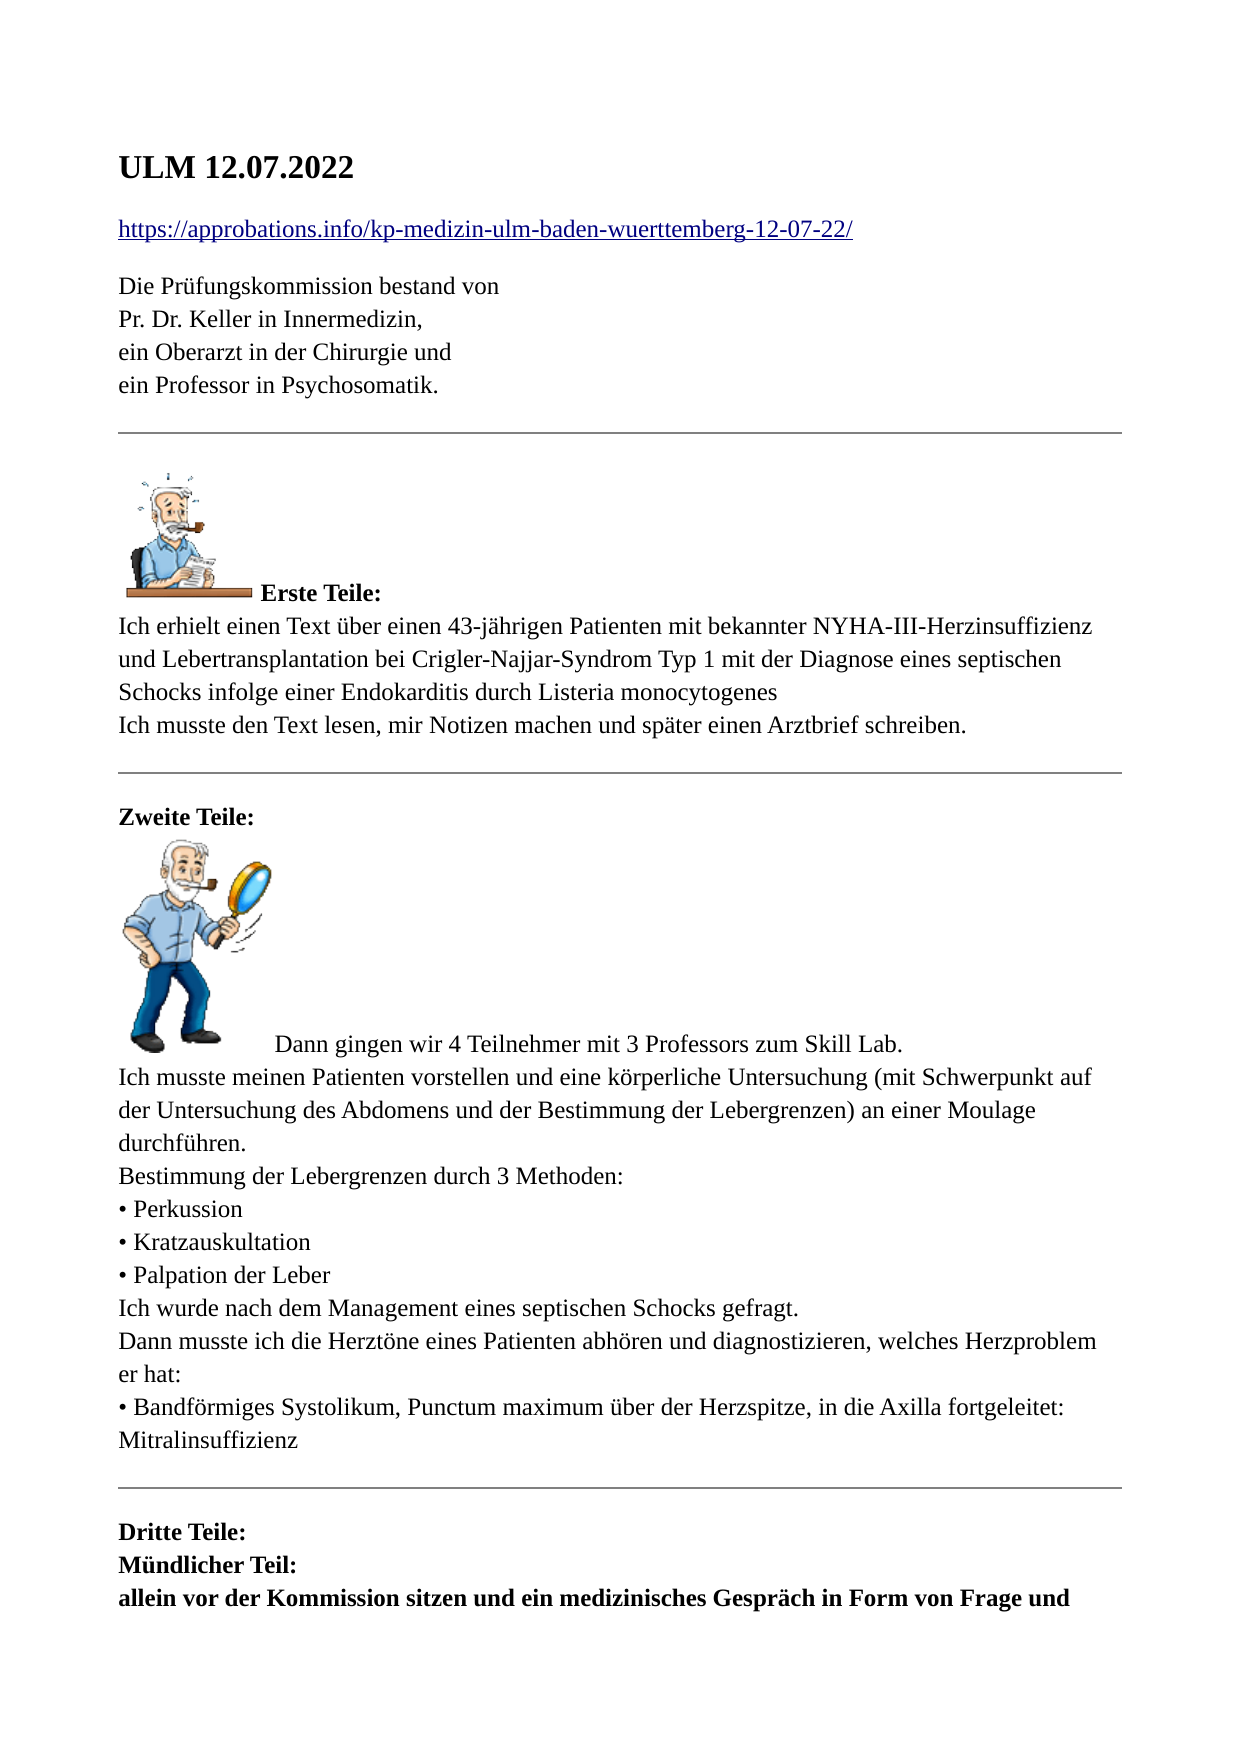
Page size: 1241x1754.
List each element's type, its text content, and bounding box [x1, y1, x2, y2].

text Dritte Teile: Mündlicher Teil: allein vor der Kommission sitzen und ein medizinisches Gespräch in Form von Frage und [118, 1517, 1122, 1612]
picture [118, 835, 275, 1053]
text Die Prüfungskommission bestand von Pr. Dr. Keller in Innermedizin, ein Oberarzt in der Chirurgie und ein Professor in Psychosomatik. [118, 271, 1122, 399]
picture [118, 462, 261, 602]
text Zweite Teile: Dann gingen wir 4 Teilnehmer mit 3 Professors zum Skill Lab. Ich musste meinen Patienten vorstellen und eine körperliche Untersuchung (mit Schwerpunkt auf der Untersuchung des Abdomens und der Bestimmung der Lebergrenzen) an einer Moulage durchführen. Bestimmung der Lebergrenzen durch 3 Methoden: • Perkussion • Kratzauskultation • Palpation der Leber Ich wurde nach dem Management eines septischen Schocks gefragt. Dann musste ich die Herztöne eines Patienten abhören und diagnostizieren, welches Herzproblem er hat: • Bandförmiges Systolikum, Punctum maximum über der Herzspitze, in die Axilla fortgeleitet: Mitralinsuffizienz [118, 802, 1122, 1454]
text Erste Teile: Ich erhielt einen Text über einen 43-jährigen Patienten mit bekannter NYHA-III-Herzinsuffizienz und Lebertransplantation bei Crigler-Najjar-Syndrom Typ 1 mit der Diagnose eines septischen Schocks infolge einer Endokarditis durch Listeria monocytogenes Ich musste den Text lesen, mir Notizen machen und später einen Arztbrief schreiben. [118, 462, 1122, 739]
text ULM 12.07.2022 [118, 147, 1122, 185]
text https://approbations.info/kp-medizin-ulm-baden-wuerttemberg-12-07-22/ [118, 214, 1122, 243]
